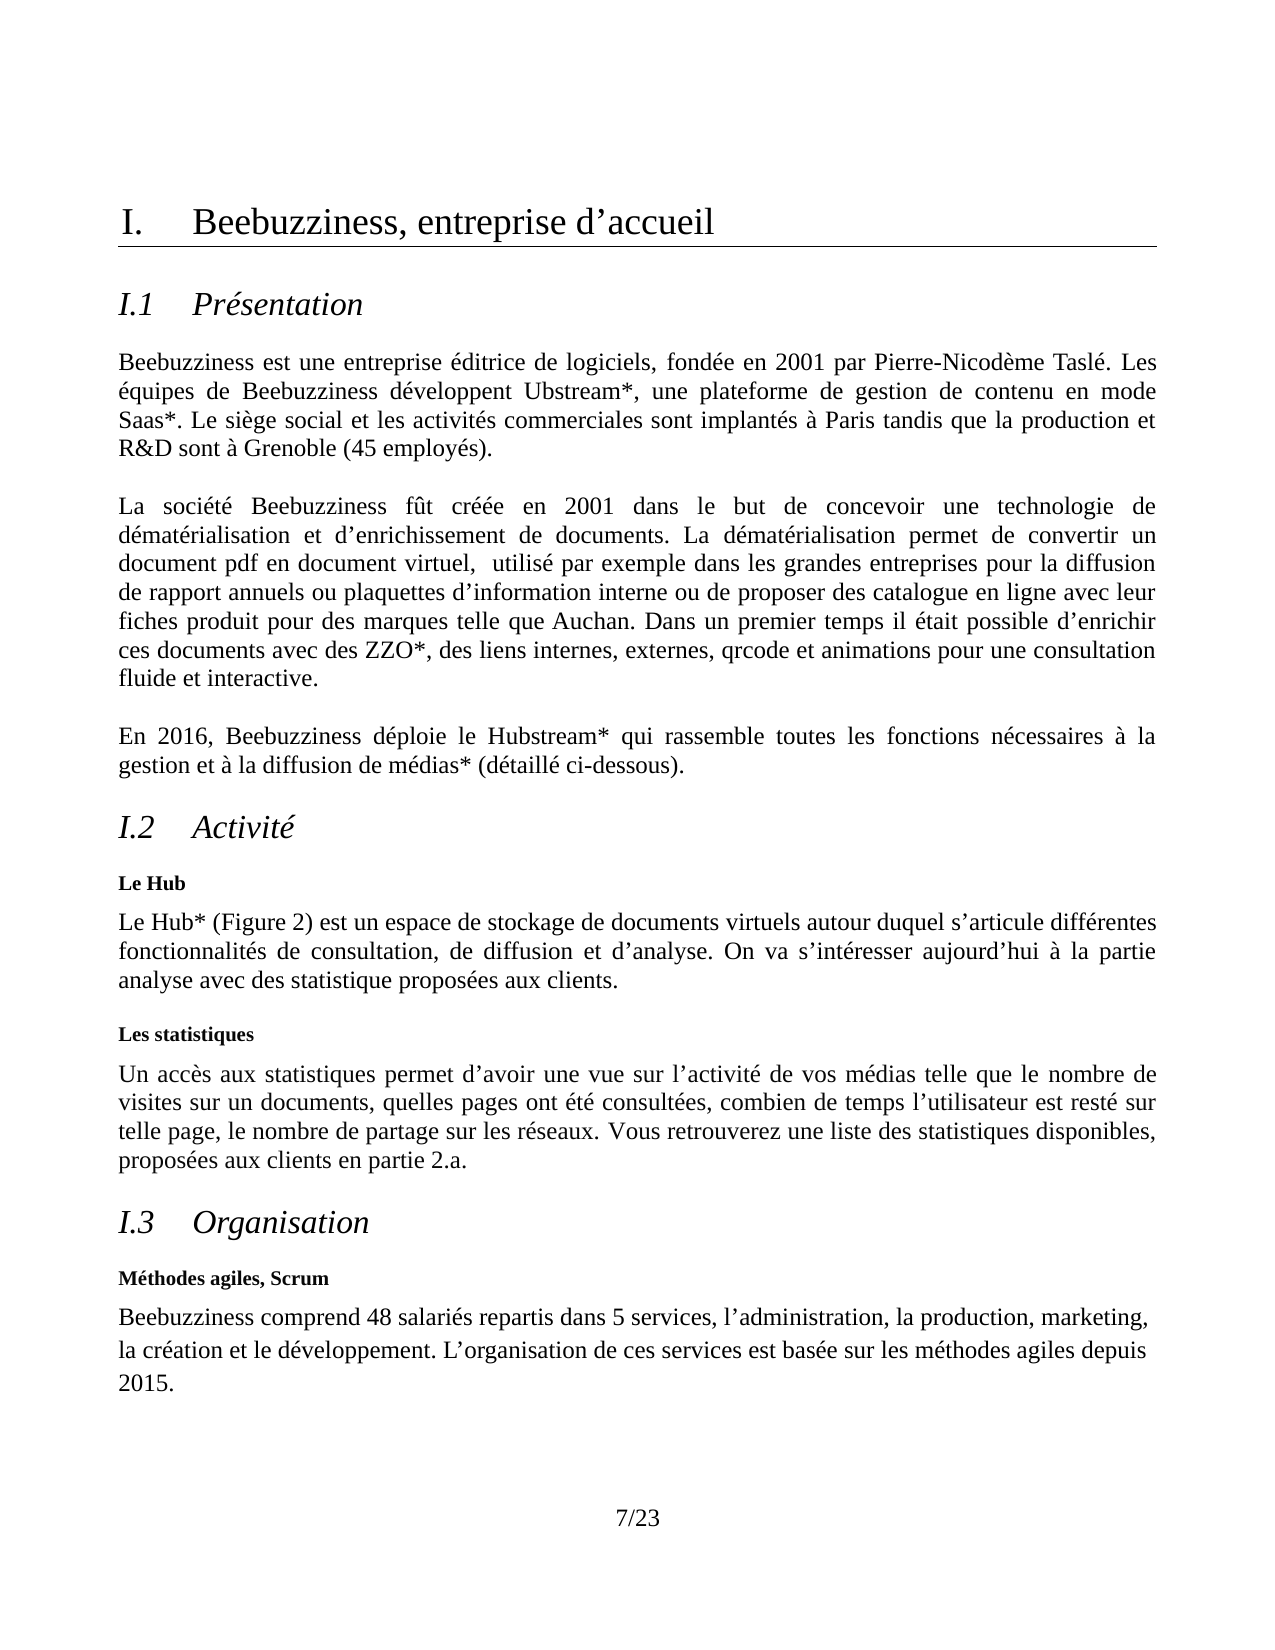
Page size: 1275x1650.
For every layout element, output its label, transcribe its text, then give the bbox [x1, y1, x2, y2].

text Beebuzziness comprend 48 salariés repartis dans 5 services, l’administration, la production, marketing, la création et le développement. L’organisation de ces services est basée sur les méthodes agiles depuis 2015. [118, 1302, 1157, 1397]
subtitle Le Hub [118, 871, 1157, 895]
subtitle Activité [118, 807, 1157, 846]
text Un accès aux statistiques permet d’avoir une vue sur l’activité de vos médias telle que le nombre de visites sur un documents, quelles pages ont été consultées, combien de temps l’utilisateur est resté sur telle page, le nombre de partage sur les réseaux. Vous retrouverez une liste des statistiques disponibles, proposées aux clients en partie 2.a. [118, 1059, 1157, 1174]
subtitle Méthodes agiles, Scrum [118, 1266, 1157, 1290]
text La société Beebuzziness fût créée en 2001 dans le but de concevoir une technologie de dématérialisation et d’enrichissement de documents. La dématérialisation permet de convertir un document pdf en document virtuel, utilisé par exemple dans les grandes entreprises pour la diffusion de rapport annuels ou plaquettes d’information interne ou de proposer des catalogue en ligne avec leur fiches produit pour des marques telle que Auchan. Dans un premier temps il était possible d’enrichir ces documents avec des ZZO*, des liens internes, externes, qrcode et animations pour une consultation fluide et interactive. [118, 491, 1157, 692]
subtitle Beebuzziness, entreprise d’accueil [118, 196, 1157, 246]
text En 2016, Beebuzziness déploie le Hubstream* qui rassemble toutes les fonctions nécessaires à la gestion et à la diffusion de médias* (détaillé ci-dessous). [118, 721, 1157, 778]
subtitle Présentation [118, 284, 1157, 322]
text Beebuzziness est une entreprise éditrice de logiciels, fondée en 2001 par Pierre-Nicodème Taslé. Les équipes de Beebuzziness développent Ubstream*, une plateforme de gestion de contenu en mode Saas*. Le siège social et les activités commerciales sont implantés à Paris tandis que la production et R&D sont à Grenoble (45 employés). [118, 347, 1157, 462]
subtitle Les statistiques [118, 1022, 1157, 1046]
text Le Hub* (Figure 2) est un espace de stockage de documents virtuels autour duquel s’articule différentes fonctionnalités de consultation, de diffusion et d’analyse. On va s’intéresser aujourd’hui à la partie analyse avec des statistique proposées aux clients. [118, 907, 1157, 993]
subtitle Organisation [118, 1202, 1157, 1241]
